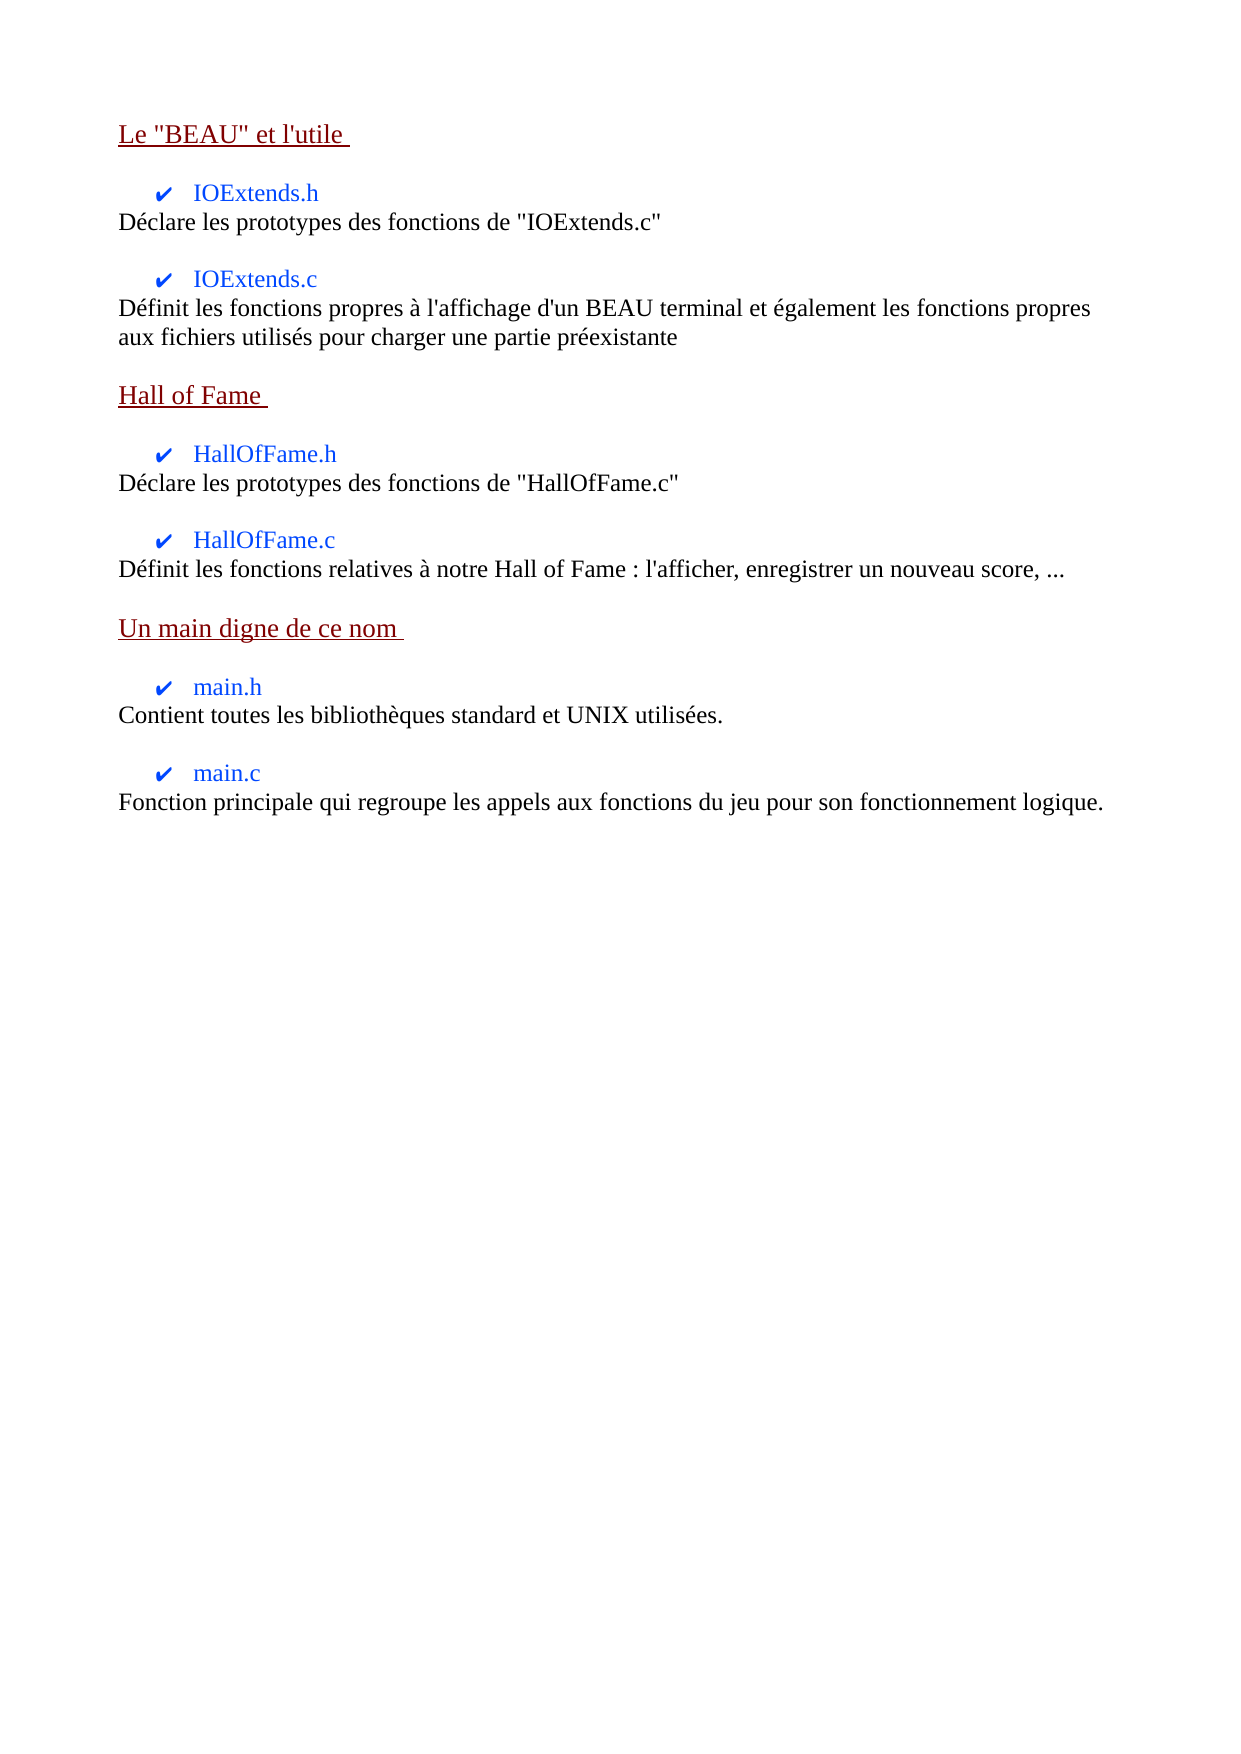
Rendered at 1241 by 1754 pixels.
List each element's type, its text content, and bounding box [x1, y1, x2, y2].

text Contient toutes les bibliothèques standard et UNIX utilisées. [118, 700, 1122, 729]
text Déclare les prototypes des fonctions de "HallOfFame.c" [118, 468, 1122, 497]
text Fonction principale qui regroupe les appels aux fonctions du jeu pour son fonctionnement logique. [118, 787, 1122, 815]
text Le "BEAU" et l'utile [118, 118, 1122, 149]
text Hall of Fame [118, 379, 1122, 410]
list IOExtends.h [156, 178, 1122, 207]
text Déclare les prototypes des fonctions de "IOExtends.c" [118, 207, 1122, 236]
list main.h [156, 672, 1122, 700]
list HallOfFame.c [156, 525, 1122, 554]
list main.c [156, 758, 1122, 787]
list IOExtends.c [156, 264, 1122, 293]
text Définit les fonctions propres à l'affichage d'un BEAU terminal et également les fonctions propres aux fichiers utilisés pour charger une partie préexistante [118, 293, 1122, 351]
text Définit les fonctions relatives à notre Hall of Fame : l'afficher, enregistrer un nouveau score, ... [118, 554, 1122, 583]
list HallOfFame.h [156, 439, 1122, 468]
text Un main digne de ce nom [118, 612, 1122, 643]
